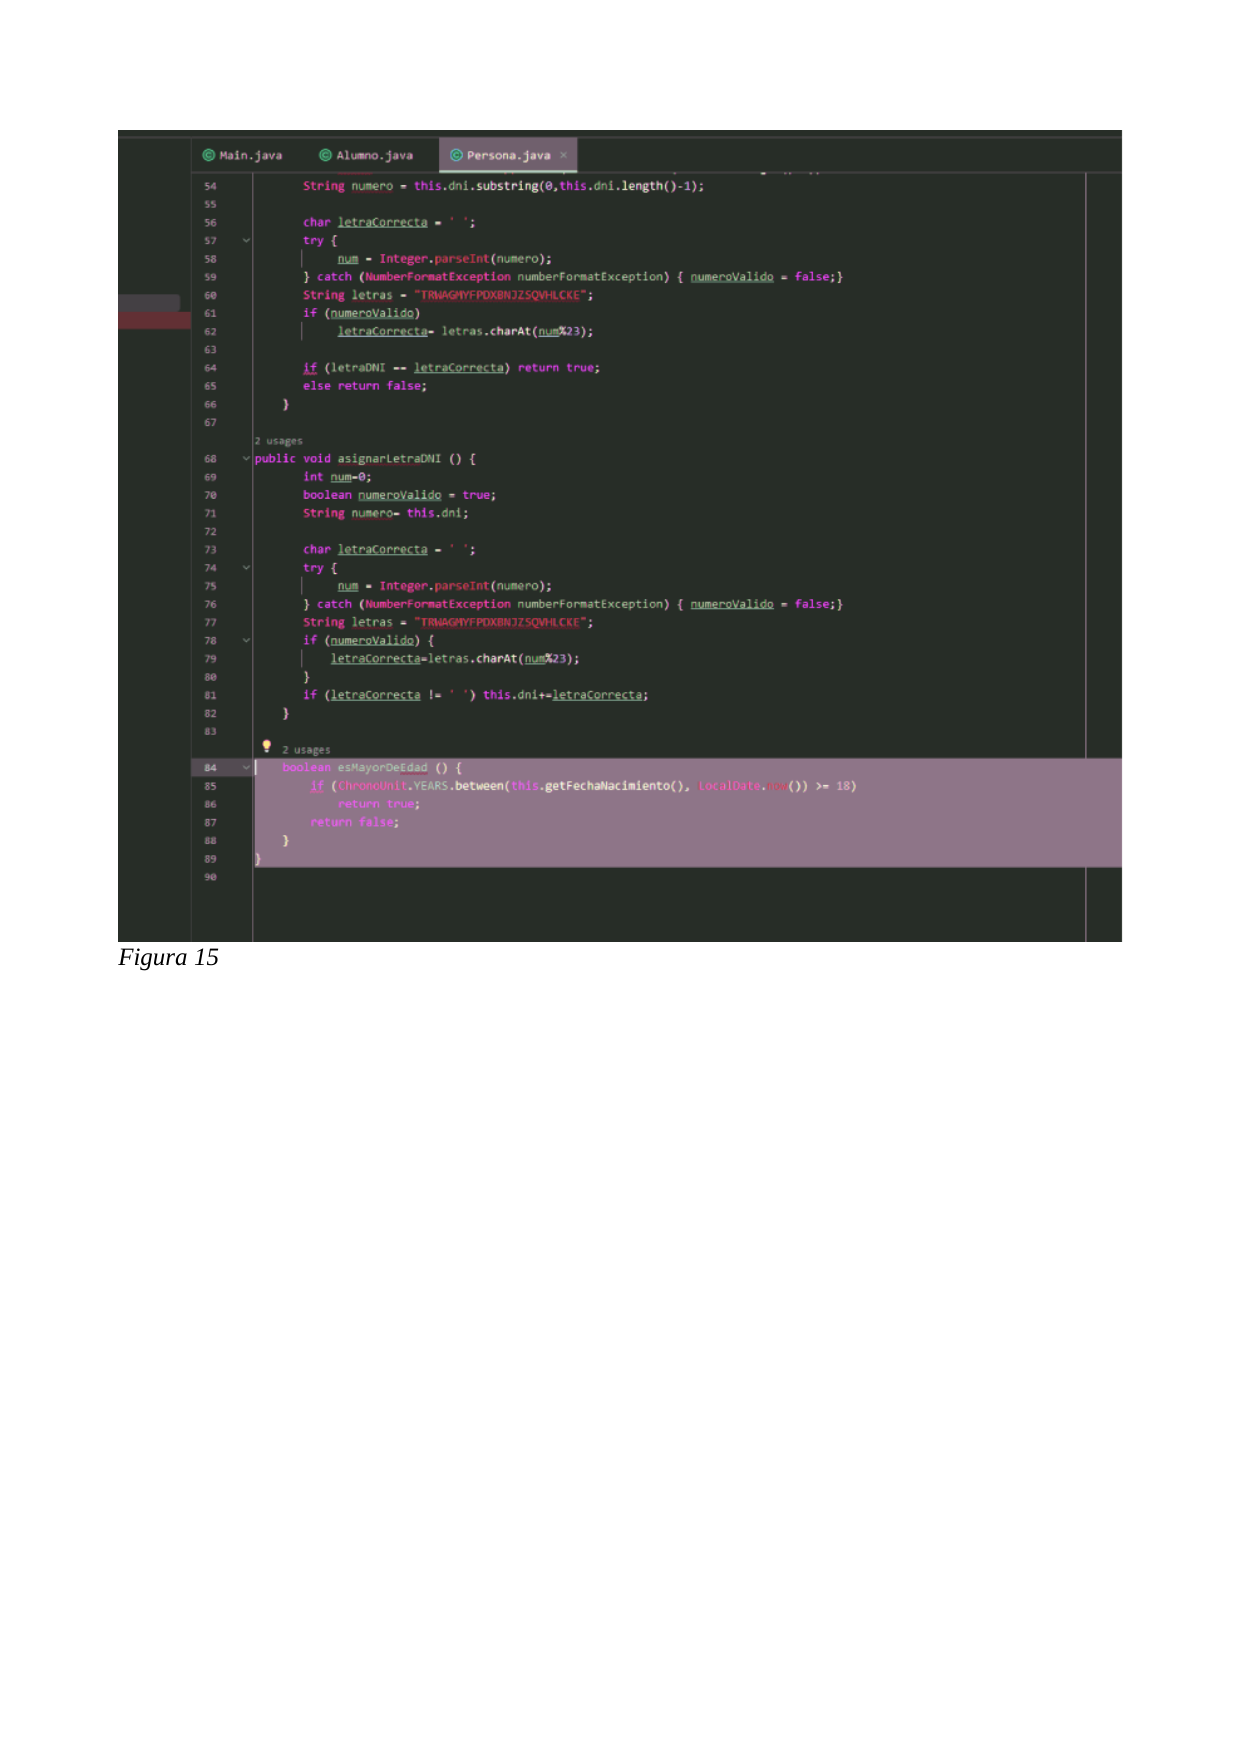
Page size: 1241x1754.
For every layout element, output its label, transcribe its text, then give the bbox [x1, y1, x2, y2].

picture [118, 130, 1123, 942]
text Figura 15 [118, 942, 1122, 970]
